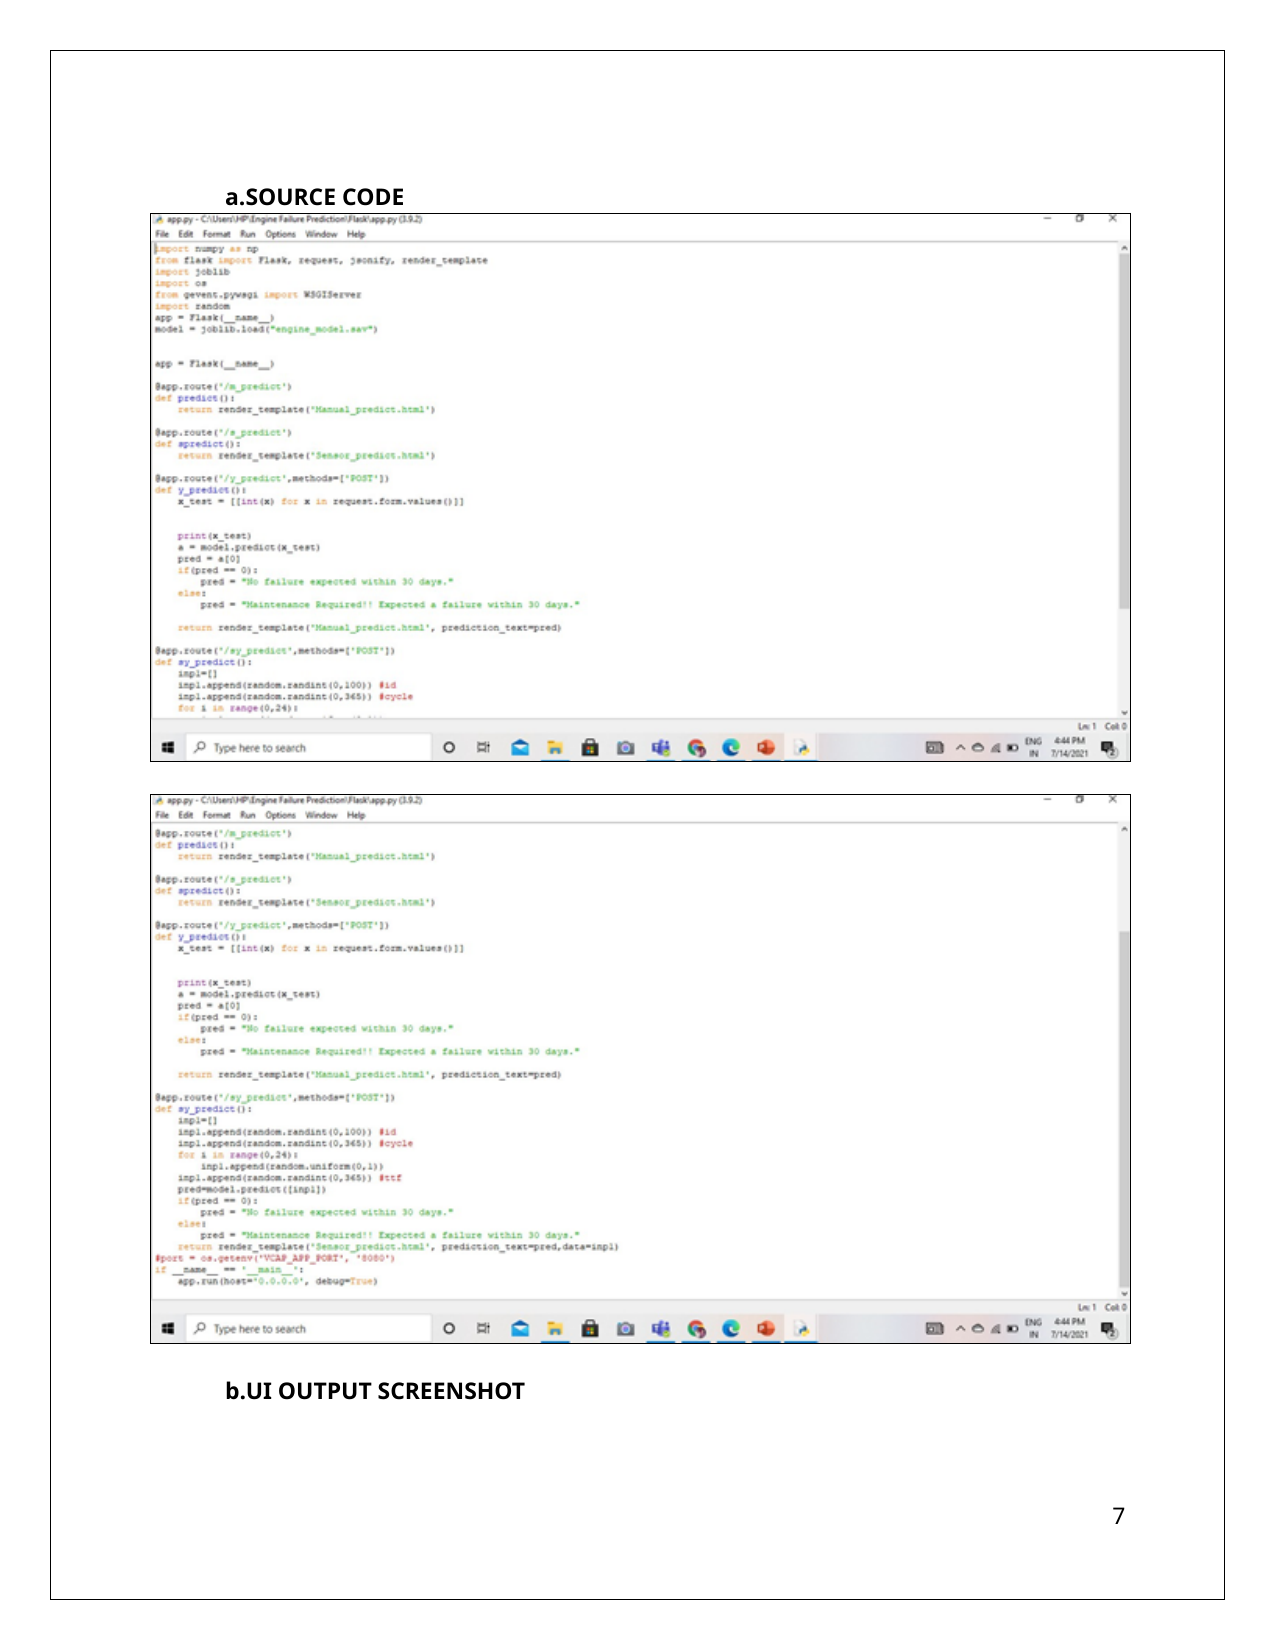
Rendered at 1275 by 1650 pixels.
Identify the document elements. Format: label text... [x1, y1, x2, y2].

text b.UI OUTPUT SCREENSHOT [150, 1375, 1125, 1406]
text a.SOURCE CODE [150, 181, 1125, 212]
